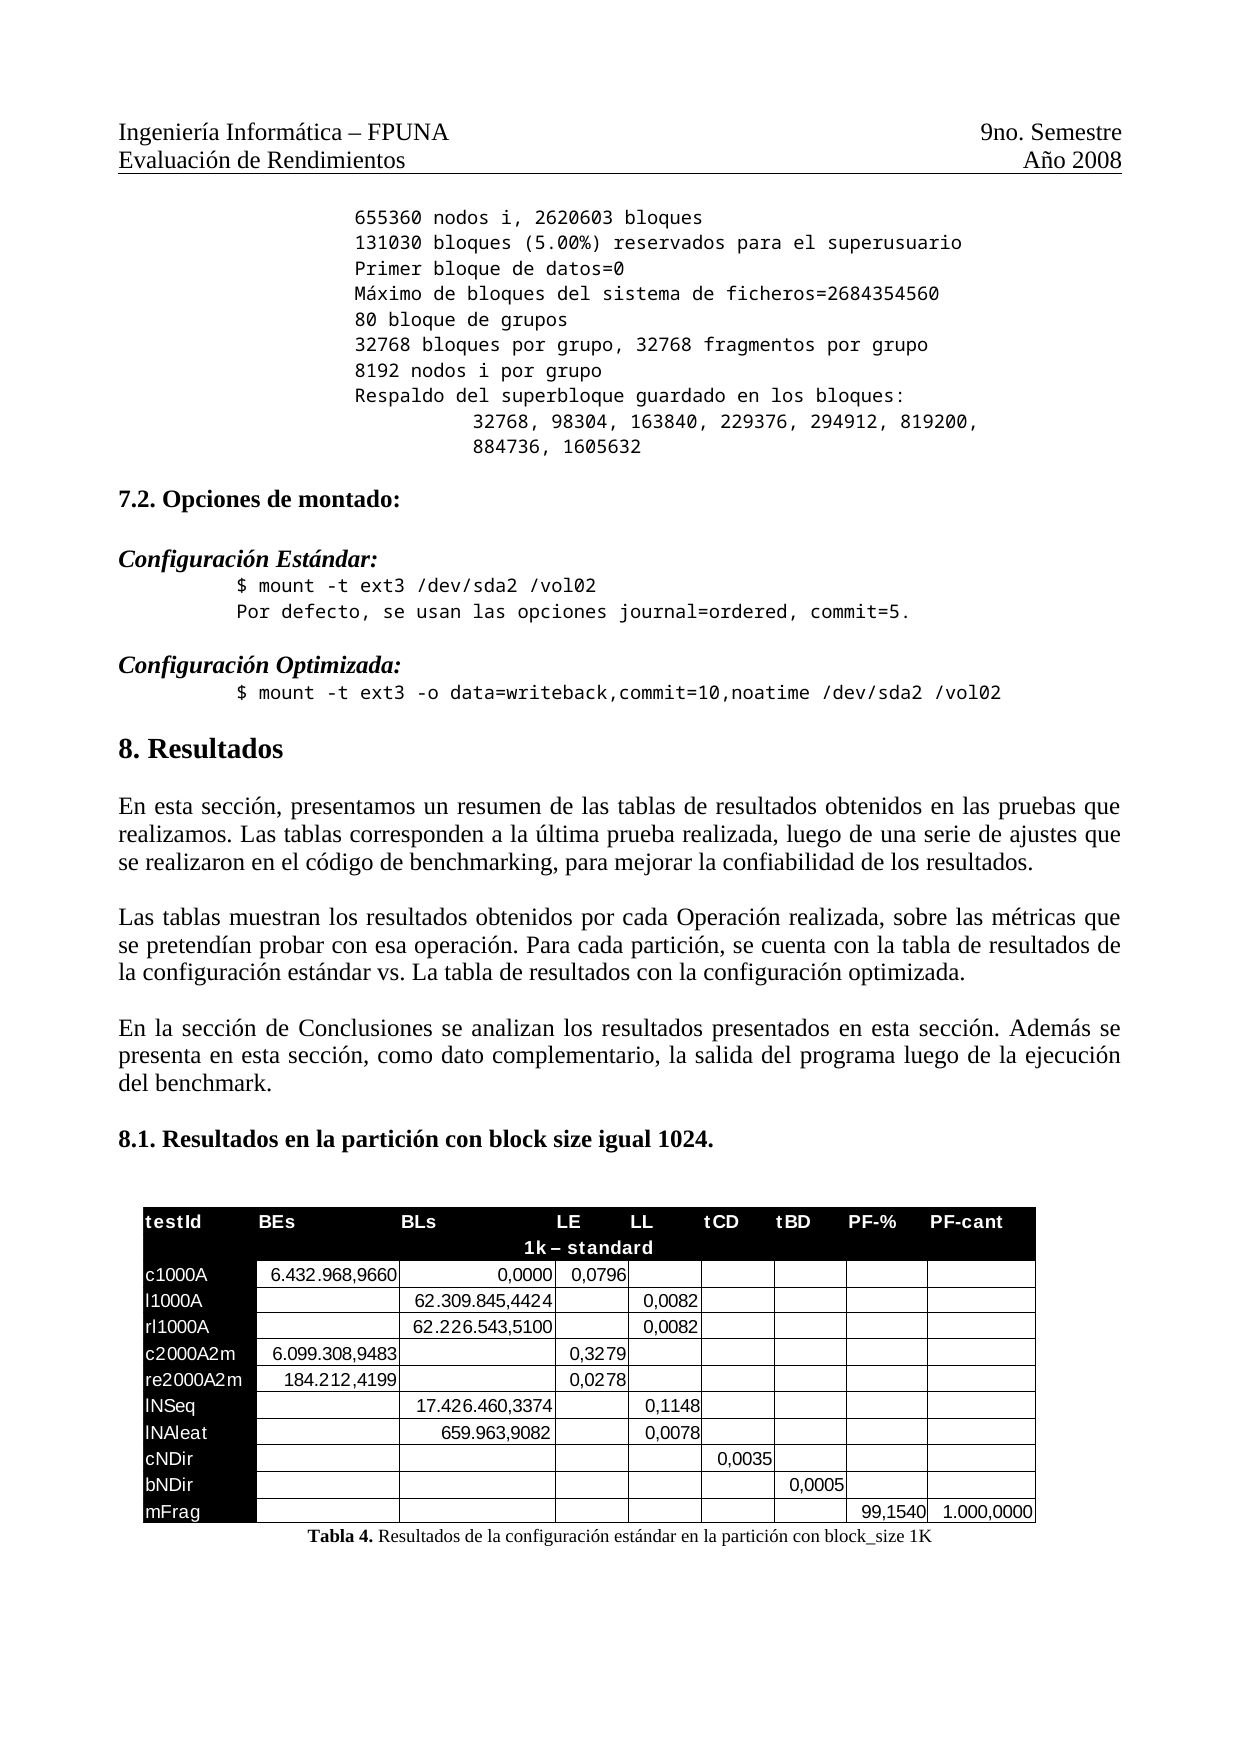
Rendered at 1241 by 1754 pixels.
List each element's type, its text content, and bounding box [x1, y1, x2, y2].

text 32768, 98304, 163840, 229376, 294912, 819200, [118, 408, 1122, 434]
text $ mount -t ext3 -o data=writeback,commit=10,noatime /dev/sda2 /vol02 [118, 679, 1122, 704]
title 7.2. Opciones de montado: [118, 485, 1122, 512]
text Configuración Optimizada: [118, 651, 1122, 679]
text $ mount -t ext3 /dev/sda2 /vol02 [118, 572, 1122, 598]
text 884736, 1605632 [118, 434, 1122, 459]
text Las tablas muestran los resultados obtenidos por cada Operación realizada, sobre las métricas que se pretendían probar con esa operación. Para cada partición, se cuenta con la tabla de resultados de la configuración estándar vs. La tabla de resultados con la configuración optimizada. [118, 903, 1122, 986]
text 8192 nodos i por grupo [118, 357, 1122, 383]
title 8. Resultados [118, 732, 1122, 764]
text 655360 nodos i, 2620603 bloques [118, 204, 1122, 229]
text Máximo de bloques del sistema de ficheros=2684354560 [118, 281, 1122, 306]
text Tabla 4. Resultados de la configuración estándar en la partición con block_size 1K [118, 1201, 1122, 1547]
text 131030 bloques (5.00%) reservados para el superusuario [118, 229, 1122, 255]
text 80 bloque de grupos [118, 306, 1122, 332]
text En esta sección, presentamos un resumen de las tablas de resultados obtenidos en las pruebas que realizamos. Las tablas corresponden a la última prueba realizada, luego de una serie de ajustes que se realizaron en el código de benchmarking, para mejorar la confiabilidad de los resultados. [118, 792, 1122, 875]
text Configuración Estándar: [118, 545, 1122, 572]
text Por defecto, se usan las opciones journal=ordered, commit=5. [118, 598, 1122, 623]
text 32768 bloques por grupo, 32768 fragmentos por grupo [118, 332, 1122, 357]
text Respaldo del superbloque guardado en los bloques: [118, 383, 1122, 408]
title 8.1. Resultados en la partición con block size igual 1024. [118, 1125, 1122, 1152]
text En la sección de Conclusiones se analizan los resultados presentados en esta sección. Además se presenta en esta sección, como dato complementario, la salida del programa luego de la ejecución del benchmark. [118, 1014, 1122, 1097]
text Primer bloque de datos=0 [118, 255, 1122, 281]
